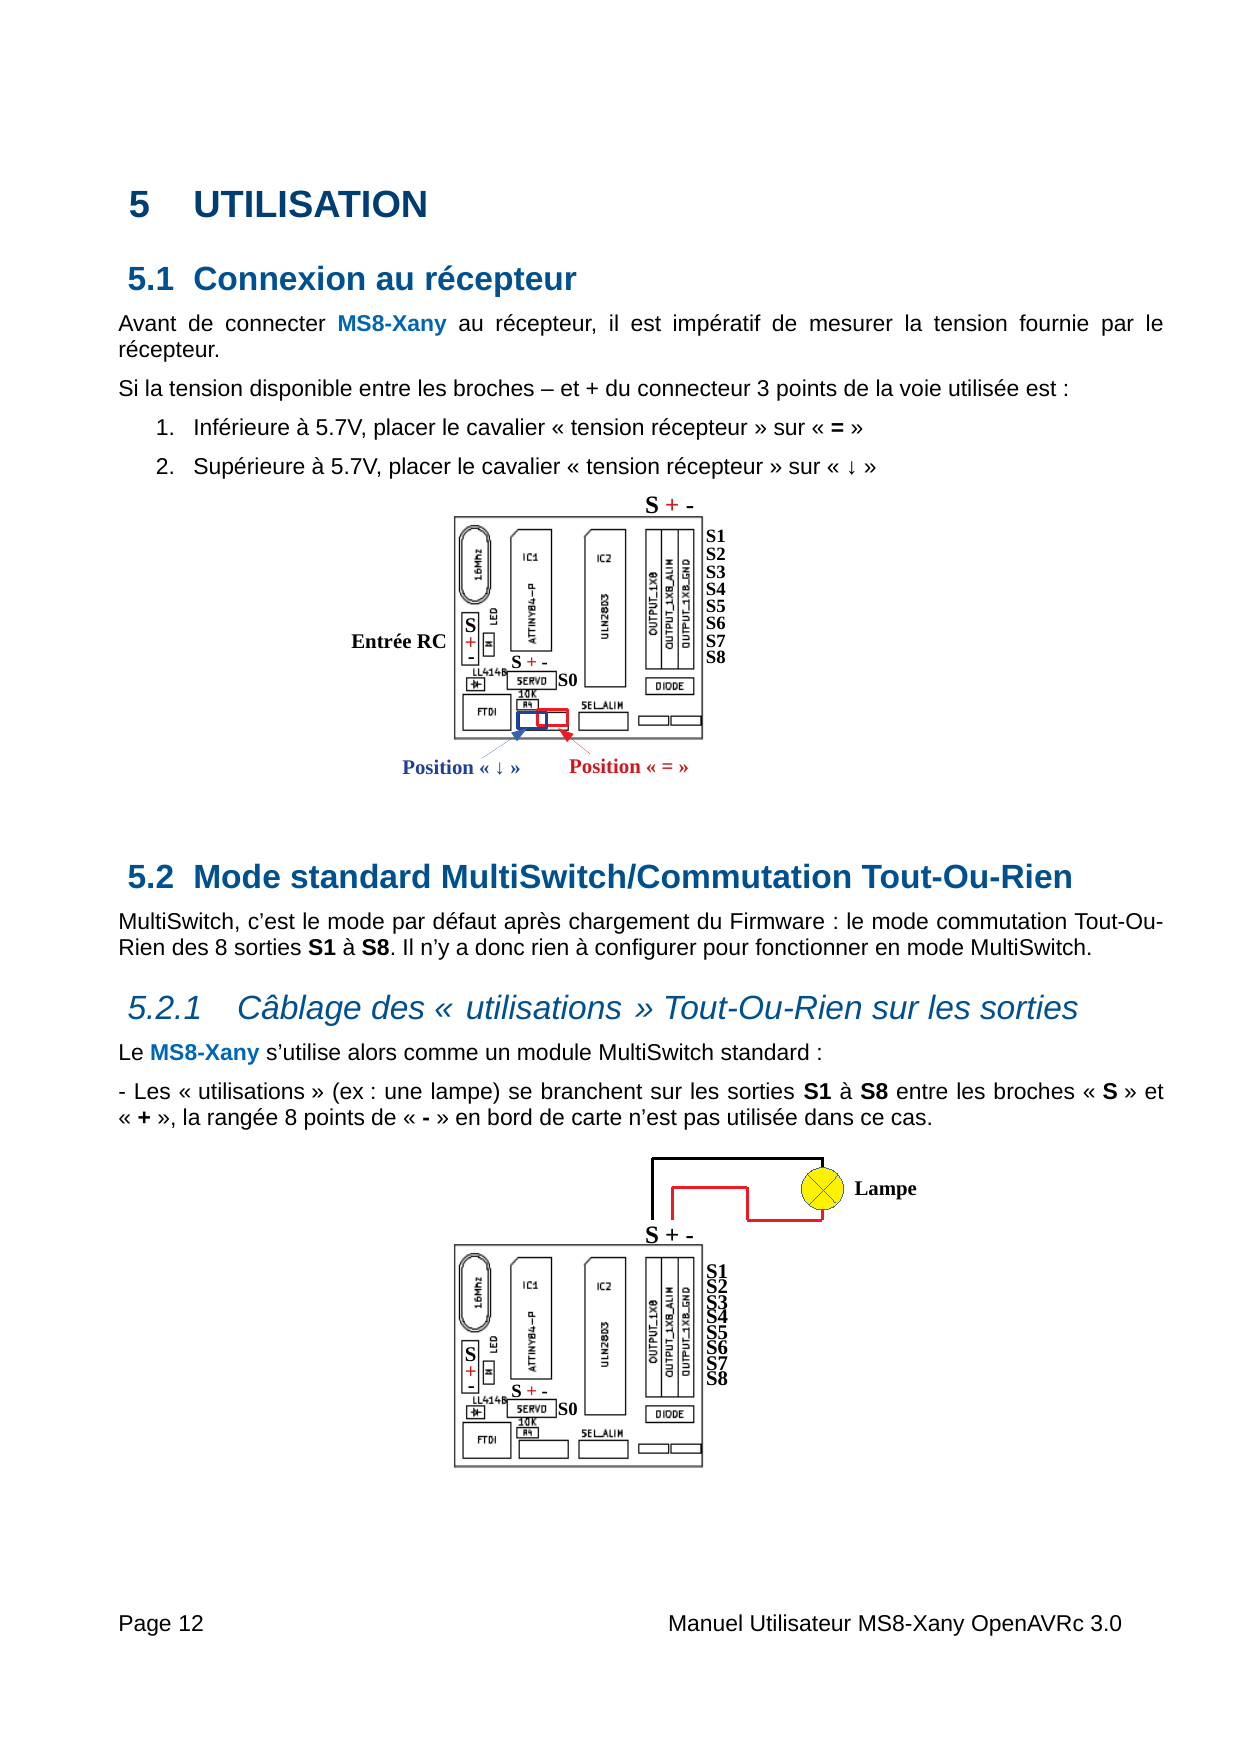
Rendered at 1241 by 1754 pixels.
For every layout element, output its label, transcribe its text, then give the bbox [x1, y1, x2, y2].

text Avant de connecter MS8-Xany au récepteur, il est impératif de mesurer la tension fournie par le récepteur. [118, 310, 1164, 363]
text MultiSwitch, c’est le mode par défaut après chargement du Firmware : le mode commutation Tout-Ou-Rien des 8 sorties S1 à S8. Il n’y a donc rien à configurer pour fonctionner en mode MultiSwitch. [118, 908, 1164, 961]
text Si la tension disponible entre les broches – et + du connecteur 3 points de la voie utilisée est : [118, 375, 1164, 402]
subtitle Mode standard MultiSwitch/Commutation Tout-Ou-Rien [118, 857, 1164, 895]
picture [539, 714, 545, 724]
list Supérieure à 5.7V, placer le cavalier « tension récepteur » sur « ↓ » [156, 453, 1164, 479]
list Inférieure à 5.7V, placer le cavalier « tension récepteur » sur « = » [156, 414, 1164, 441]
text Le MS8-Xany s’utilise alors comme un module MultiSwitch standard : [118, 1039, 1164, 1065]
text - Les « utilisations » (ex : une lampe) se branchent sur les sorties S1 à S8 entre les broches « S » et « + », la rangée 8 points de « - » en bord de carte n’est pas utilisée dans ce cas. [118, 1078, 1164, 1130]
subtitle Connexion au récepteur [118, 259, 1164, 298]
picture [519, 714, 536, 727]
picture [453, 515, 704, 740]
picture [453, 1244, 704, 1468]
subtitle UTILISATION [118, 182, 1164, 226]
picture [548, 711, 566, 724]
subtitle Câblage des « utilisations » Tout-Ou-Rien sur les sorties [118, 988, 1164, 1026]
